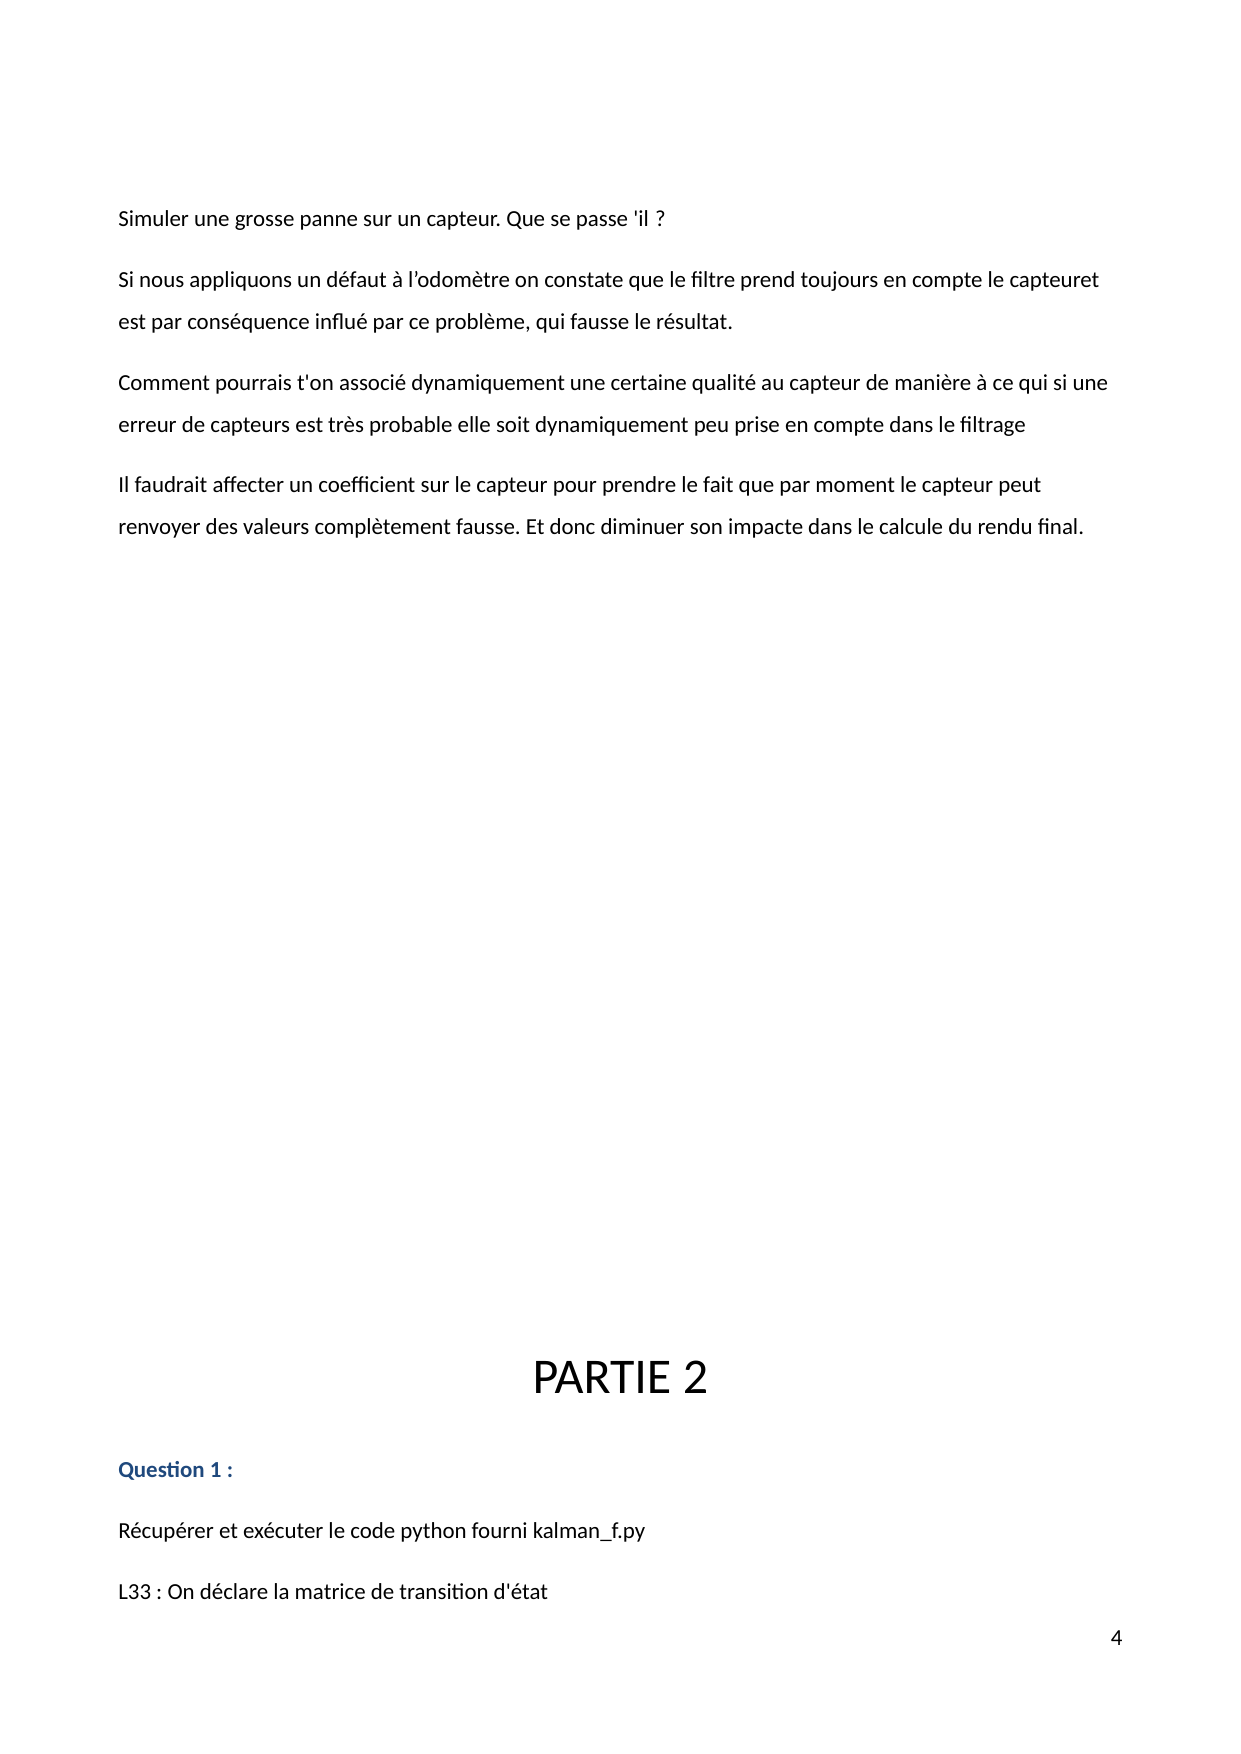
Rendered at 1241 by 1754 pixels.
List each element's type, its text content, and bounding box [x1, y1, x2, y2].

text Comment pourrais t'on associé dynamiquement une certaine qualité au capteur de manière à ce qui si une erreur de capteurs est très probable elle soit dynamiquement peu prise en compte dans le filtrage [118, 368, 1122, 438]
text Récupérer et exécuter le code python fourni kalman_f.py [118, 1516, 1122, 1544]
text Question 1 : [118, 1456, 1122, 1484]
text Il faudrait affecter un coefficient sur le capteur pour prendre le fait que par moment le capteur peut renvoyer des valeurs complètement fausse. Et donc diminuer son impacte dans le calcule du rendu final. [118, 470, 1122, 540]
text Simuler une grosse panne sur un capteur. Que se passe 'il ? [118, 204, 1122, 232]
text L33 : On déclare la matrice de transition d'état [118, 1577, 1122, 1605]
text Si nous appliquons un défaut à l’odomètre on constate que le filtre prend toujours en compte le capteuret est par conséquence influé par ce problème, qui fausse le résultat. [118, 265, 1122, 335]
text PARTIE 2 [118, 1345, 1122, 1406]
